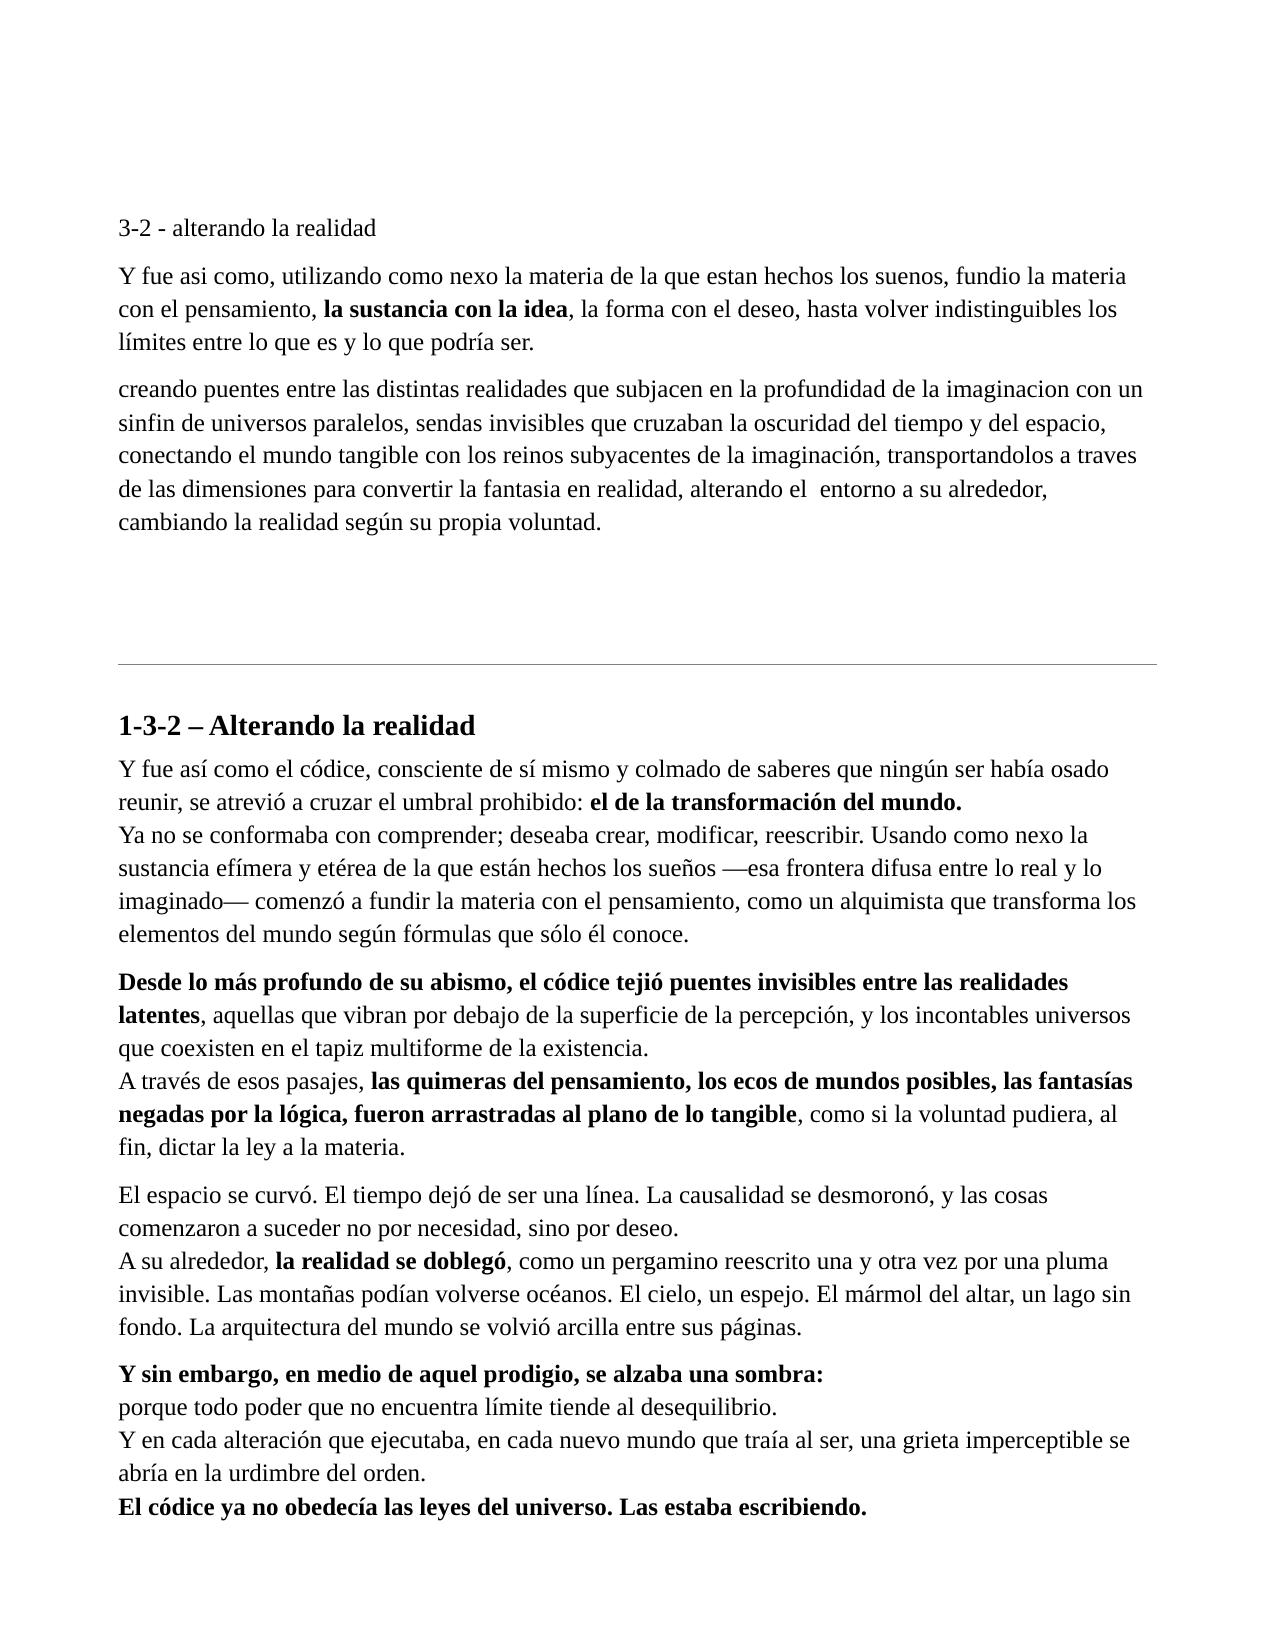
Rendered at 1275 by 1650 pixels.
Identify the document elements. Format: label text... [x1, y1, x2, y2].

text creando puentes entre las distintas realidades que subjacen en la profundidad de la imaginacion con un sinfin de universos paralelos, sendas invisibles que cruzaban la oscuridad del tiempo y del espacio, conectando el mundo tangible con los reinos subyacentes de la imaginación, transportandolos a traves de las dimensiones para convertir la fantasia en realidad, alterando el entorno a su alrededor, cambiando la realidad según su propia voluntad. [118, 374, 1157, 535]
text Y sin embargo, en medio de aquel prodigio, se alzaba una sombra: porque todo poder que no encuentra límite tiende al desequilibrio. Y en cada alteración que ejecutaba, en cada nuevo mundo que traía al ser, una grieta imperceptible se abría en la urdimbre del orden. El códice ya no obedecía las leyes del universo. Las estaba escribiendo. [118, 1359, 1157, 1520]
text Y fue asi como, utilizando como nexo la materia de la que estan hechos los suenos, fundio la materia con el pensamiento, la sustancia con la idea, la forma con el deseo, hasta volver indistinguibles los límites entre lo que es y lo que podría ser. [118, 261, 1157, 356]
text El espacio se curvó. El tiempo dejó de ser una línea. La causalidad se desmoronó, y las cosas comenzaron a suceder no por necesidad, sino por deseo. A su alrededor, la realidad se doblegó, como un pergamino reescrito una y otra vez por una pluma invisible. Las montañas podían volverse océanos. El cielo, un espejo. El mármol del altar, un lago sin fondo. La arquitectura del mundo se volvió arcilla entre sus páginas. [118, 1180, 1157, 1341]
text 3-2 - alterando la realidad [118, 213, 1157, 242]
subtitle 1-3-2 – Alterando la realidad [118, 708, 1157, 742]
text Y fue así como el códice, consciente de sí mismo y colmado de saberes que ningún ser había osado reunir, se atrevió a cruzar el umbral prohibido: el de la transformación del mundo. Ya no se conformaba con comprender; deseaba crear, modificar, reescribir. Usando como nexo la sustancia efímera y etérea de la que están hechos los sueños —esa frontera difusa entre lo real y lo imaginado— comenzó a fundir la materia con el pensamiento, como un alquimista que transforma los elementos del mundo según fórmulas que sólo él conoce. [118, 754, 1157, 948]
text Desde lo más profundo de su abismo, el códice tejió puentes invisibles entre las realidades latentes, aquellas que vibran por debajo de la superficie de la percepción, y los incontables universos que coexisten en el tapiz multiforme de la existencia. A través de esos pasajes, las quimeras del pensamiento, los ecos de mundos posibles, las fantasías negadas por la lógica, fueron arrastradas al plano de lo tangible, como si la voluntad pudiera, al fin, dictar la ley a la materia. [118, 967, 1157, 1161]
